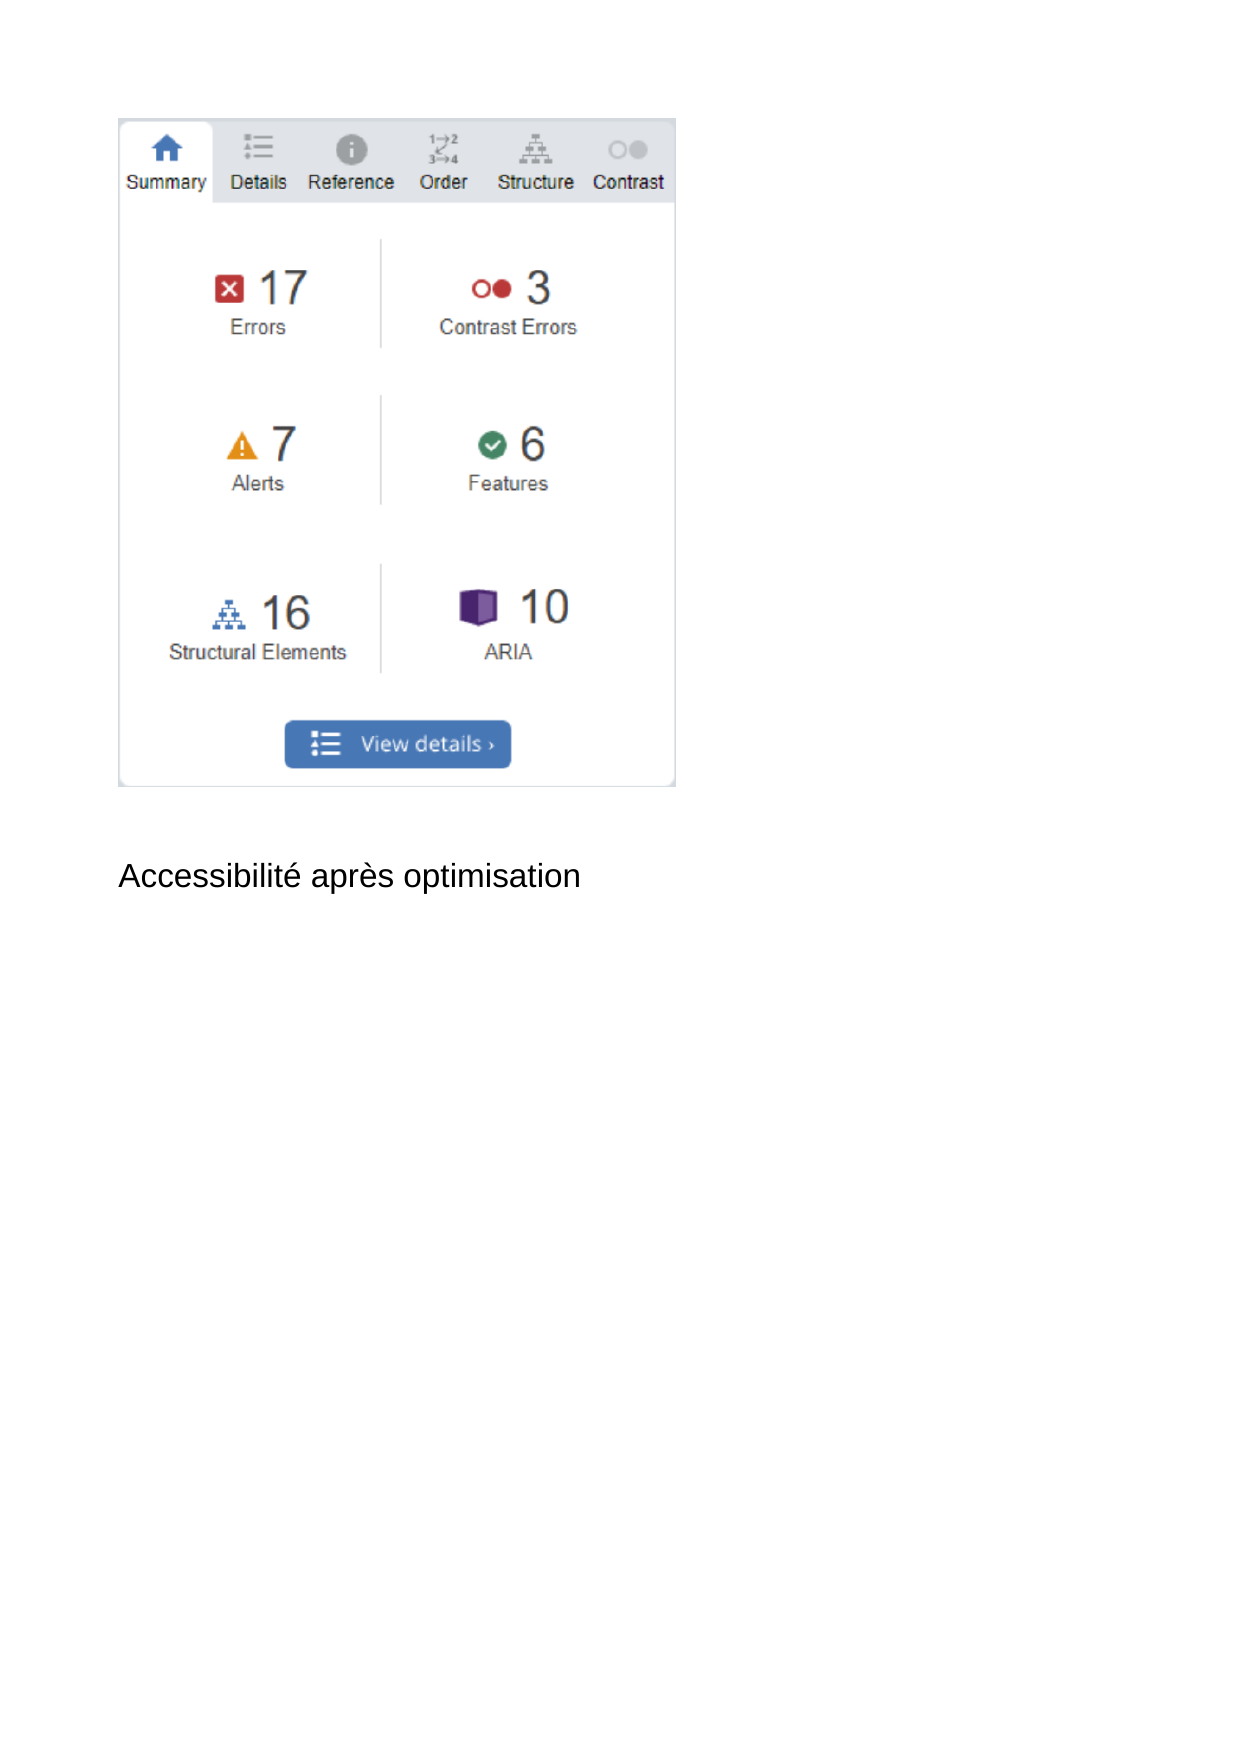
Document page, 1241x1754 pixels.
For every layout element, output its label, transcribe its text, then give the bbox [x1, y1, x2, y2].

text Accessibilité après optimisation [118, 857, 1122, 895]
